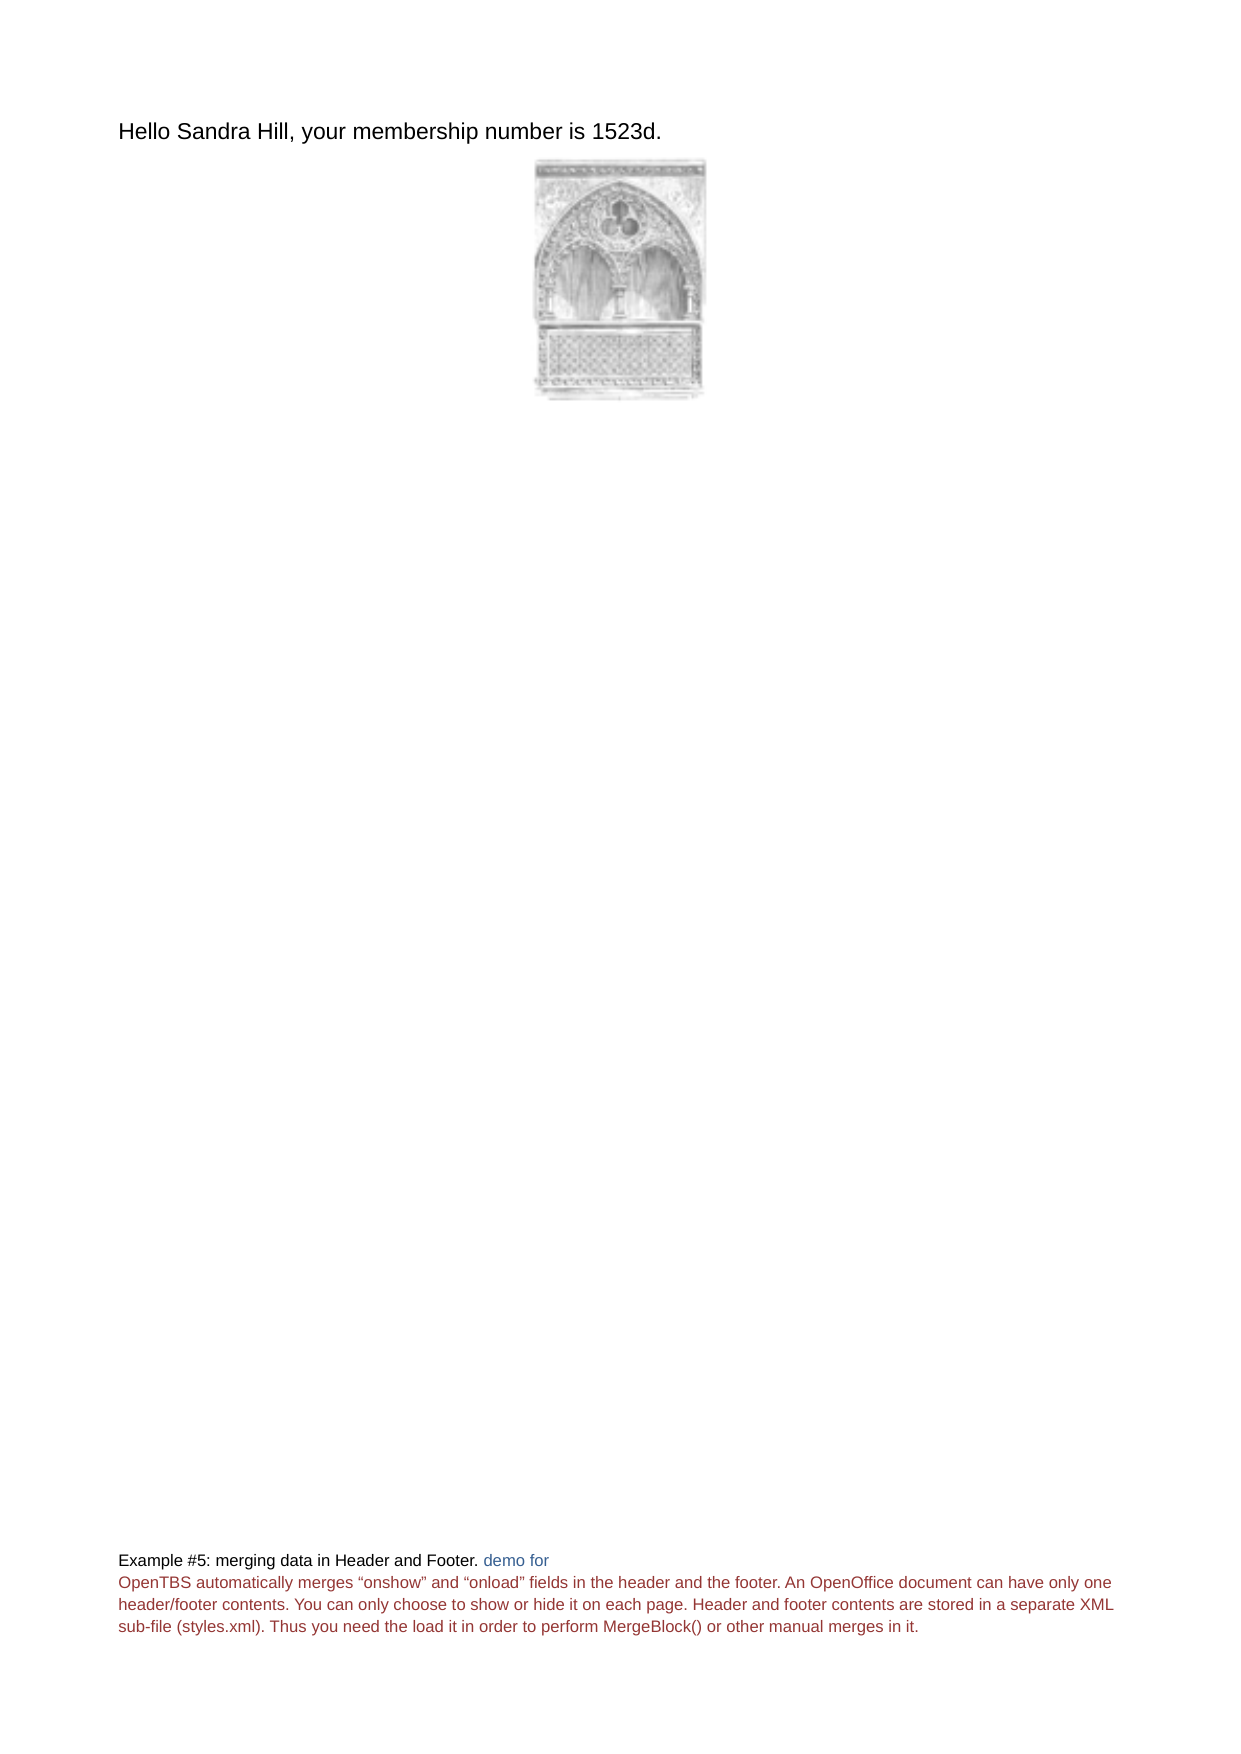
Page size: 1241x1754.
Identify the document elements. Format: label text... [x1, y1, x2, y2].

picture [527, 157, 713, 405]
text Hello Sandra Hill, your membership number is 1523d. [118, 118, 1122, 144]
